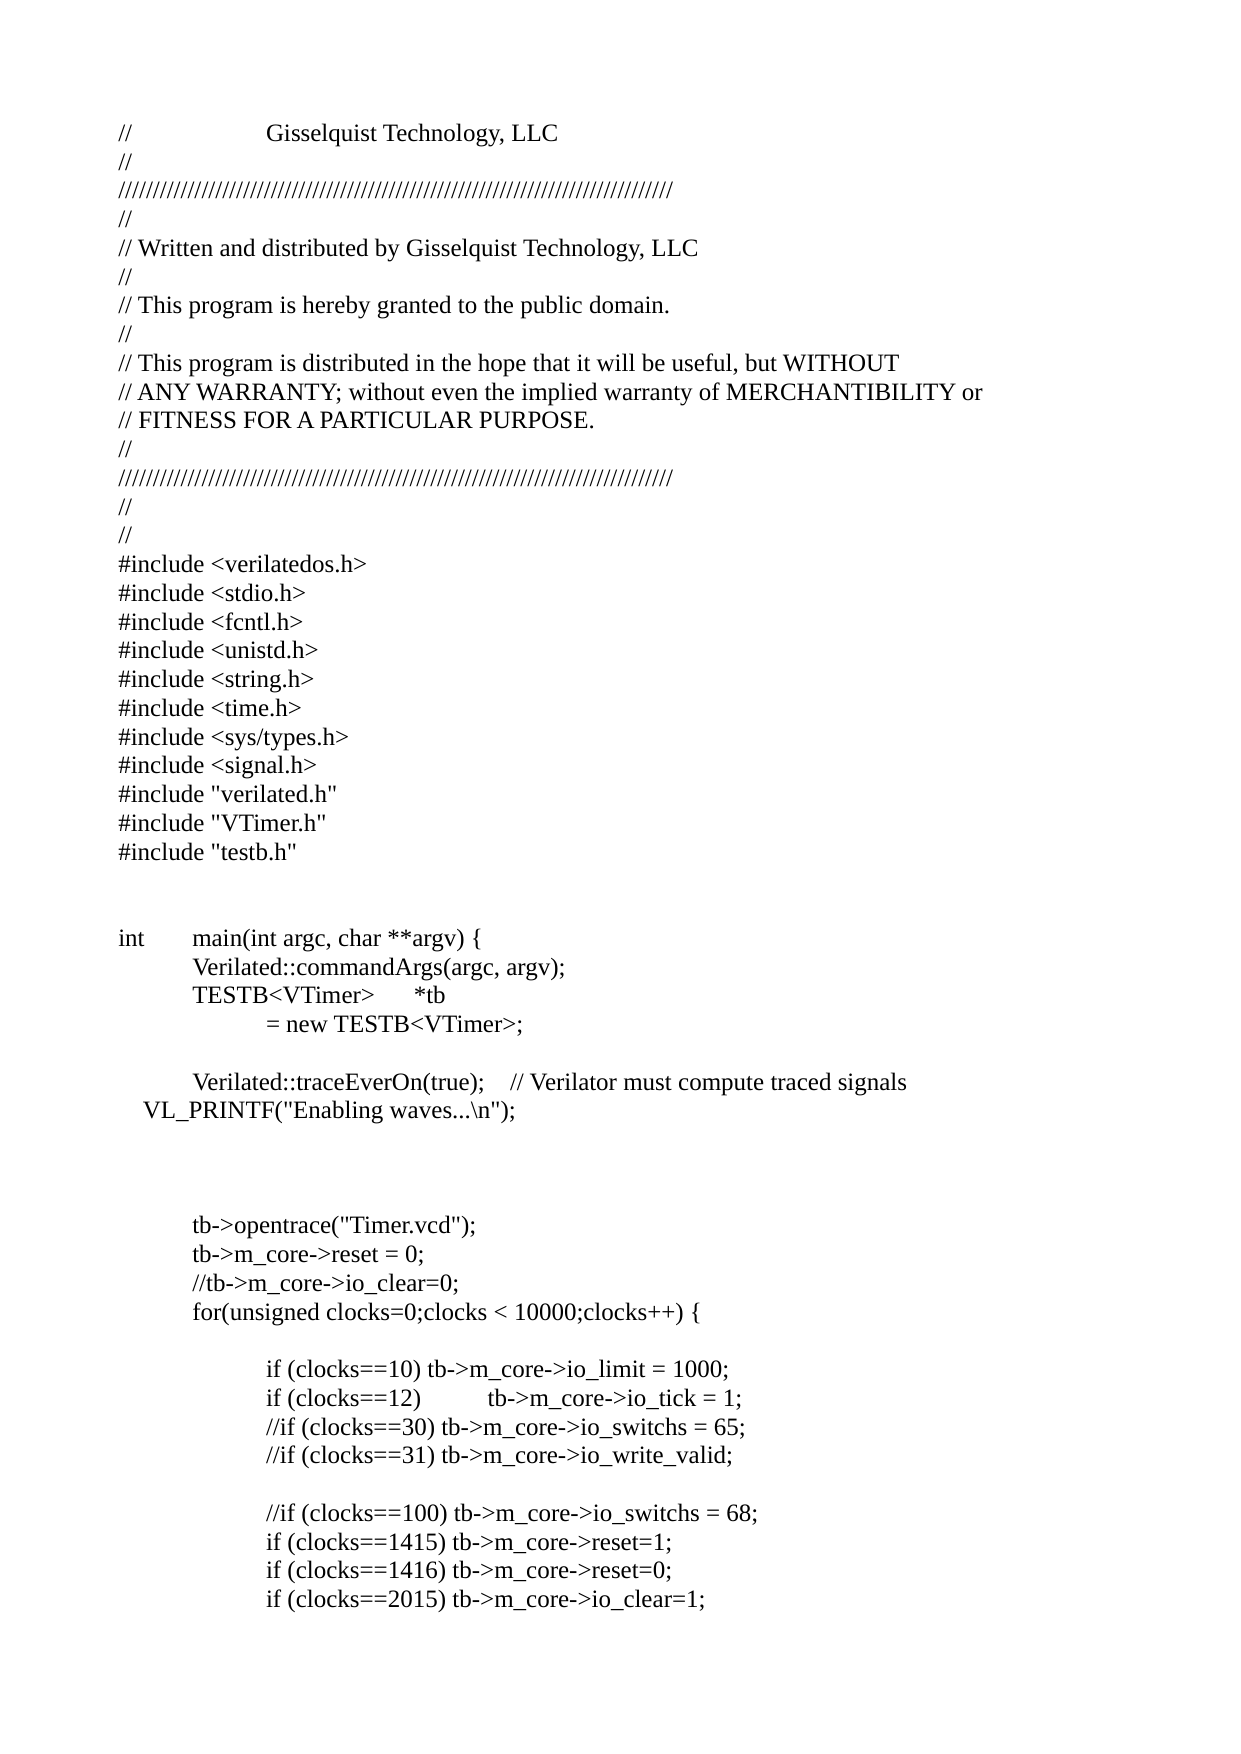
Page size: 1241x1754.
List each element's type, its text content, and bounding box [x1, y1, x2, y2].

text #include <unistd.h> [118, 636, 1122, 664]
text #include <stdio.h> [118, 578, 1122, 607]
text int main(int argc, char **argv) { [118, 923, 1122, 952]
text // Gisselquist Technology, LLC [118, 118, 1122, 147]
text #include <fcntl.h> [118, 607, 1122, 636]
text //////////////////////////////////////////////////////////////////////////////// [118, 463, 1122, 492]
text VL_PRINTF("Enabling waves...\n"); [118, 1096, 1122, 1124]
text //////////////////////////////////////////////////////////////////////////////// [118, 176, 1122, 204]
text #include "testb.h" [118, 837, 1122, 866]
text //tb->m_core->io_clear=0; [118, 1268, 1122, 1297]
text #include <time.h> [118, 693, 1122, 722]
text if (clocks==2015) tb->m_core->io_clear=1; [118, 1584, 1122, 1613]
text if (clocks==1415) tb->m_core->reset=1; [118, 1527, 1122, 1556]
text //if (clocks==30) tb->m_core->io_switchs = 65; [118, 1412, 1122, 1441]
text if (clocks==12) tb->m_core->io_tick = 1; [118, 1383, 1122, 1412]
text tb->m_core->reset = 0; [118, 1239, 1122, 1268]
text Verilated::traceEverOn(true); // Verilator must compute traced signals [118, 1067, 1122, 1096]
text #include "VTimer.h" [118, 808, 1122, 837]
text for(unsigned clocks=0;clocks < 10000;clocks++) { [118, 1297, 1122, 1326]
text #include <string.h> [118, 664, 1122, 693]
text // [118, 147, 1122, 176]
text TESTB<VTimer> *tb [118, 981, 1122, 1009]
text #include <verilatedos.h> [118, 549, 1122, 578]
text // This program is distributed in the hope that it will be useful, but WITHOUT [118, 348, 1122, 377]
text #include <signal.h> [118, 751, 1122, 779]
text if (clocks==10) tb->m_core->io_limit = 1000; [118, 1354, 1122, 1383]
text // [118, 319, 1122, 348]
text // [118, 204, 1122, 233]
text // [118, 434, 1122, 463]
text #include "verilated.h" [118, 779, 1122, 808]
text //if (clocks==31) tb->m_core->io_write_valid; [118, 1441, 1122, 1469]
text Verilated::commandArgs(argc, argv); [118, 952, 1122, 981]
text // [118, 262, 1122, 291]
text // [118, 521, 1122, 549]
text tb->opentrace("Timer.vcd"); [118, 1211, 1122, 1239]
text // FITNESS FOR A PARTICULAR PURPOSE. [118, 406, 1122, 434]
text = new TESTB<VTimer>; [118, 1009, 1122, 1038]
text // This program is hereby granted to the public domain. [118, 291, 1122, 319]
text if (clocks==1416) tb->m_core->reset=0; [118, 1556, 1122, 1584]
text // ANY WARRANTY; without even the implied warranty of MERCHANTIBILITY or [118, 377, 1122, 406]
text // Written and distributed by Gisselquist Technology, LLC [118, 233, 1122, 262]
text //if (clocks==100) tb->m_core->io_switchs = 68; [118, 1498, 1122, 1527]
text // [118, 492, 1122, 521]
text #include <sys/types.h> [118, 722, 1122, 751]
